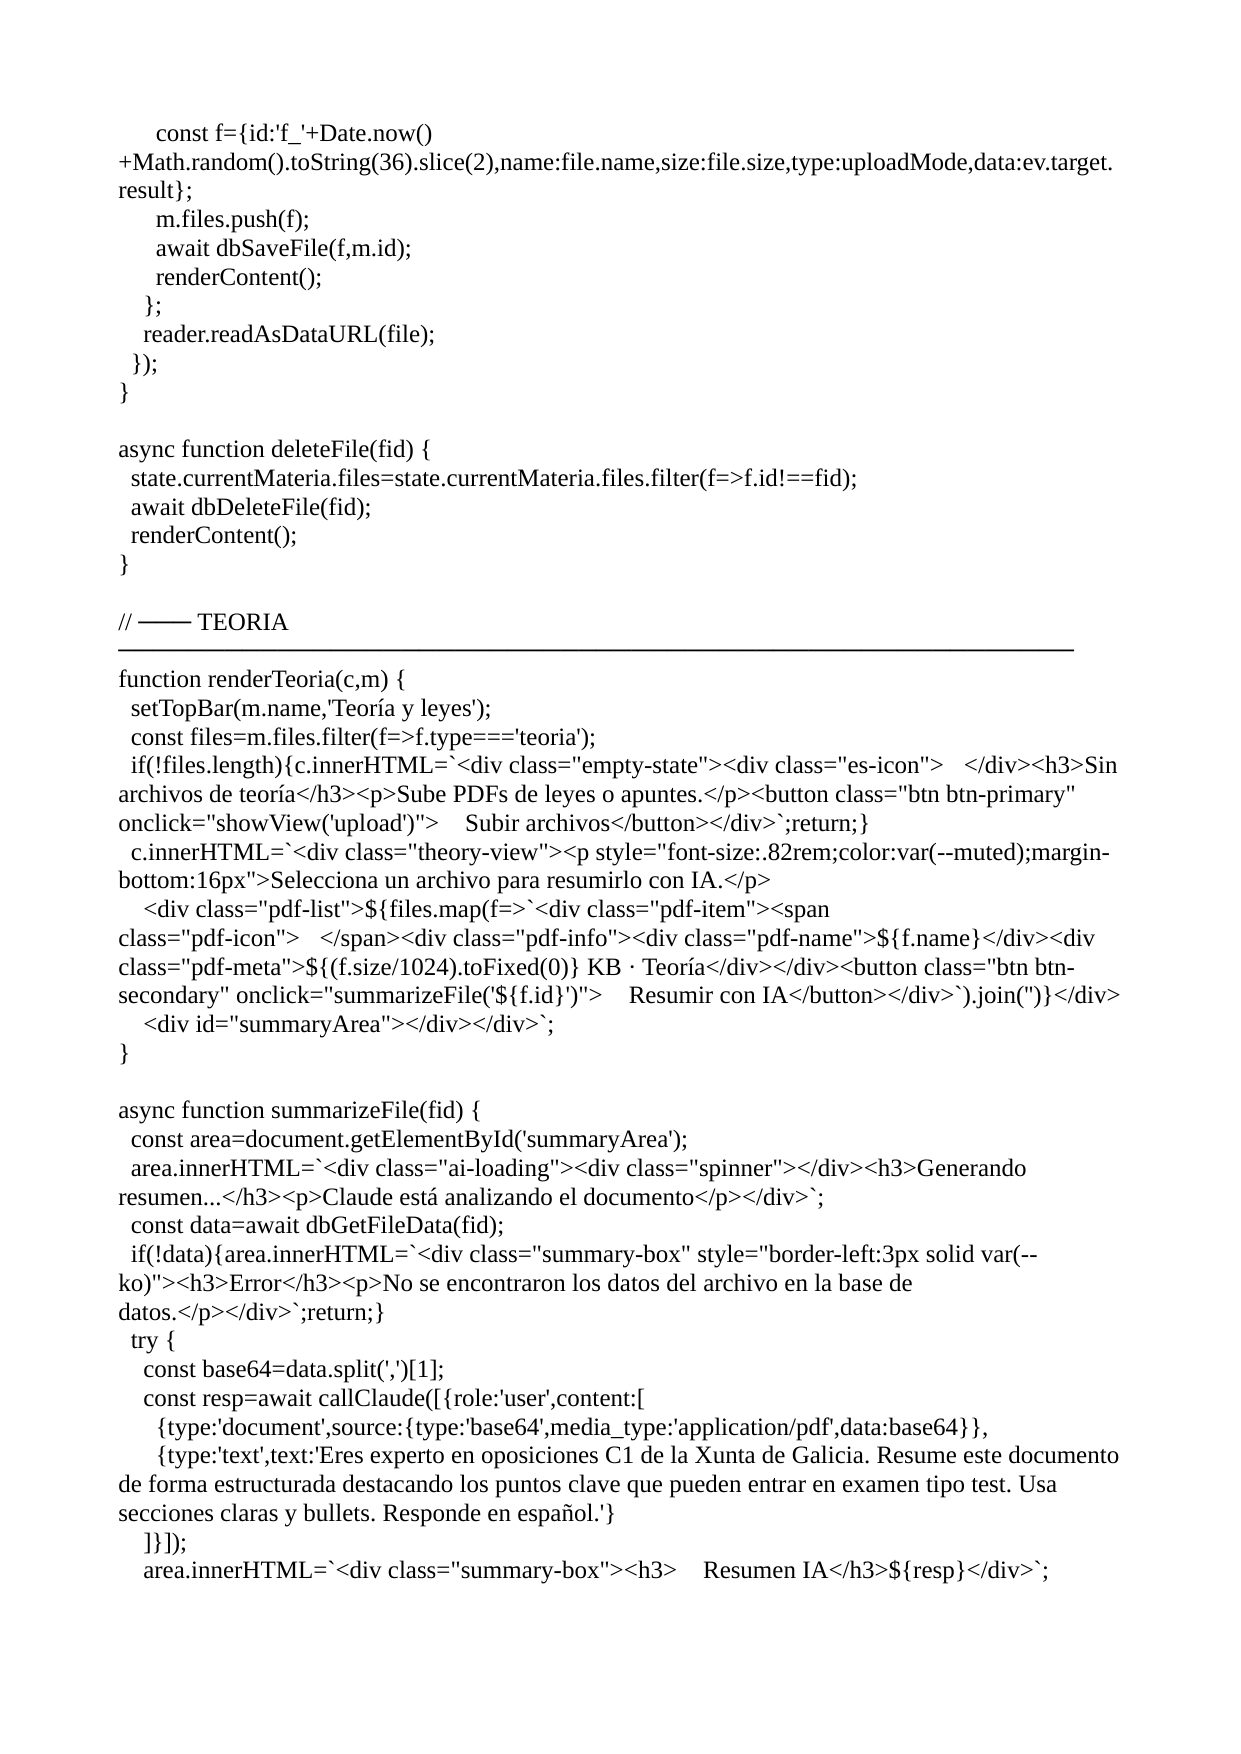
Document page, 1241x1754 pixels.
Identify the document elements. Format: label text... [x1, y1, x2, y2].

text }); [118, 348, 1122, 377]
text await dbDeleteFile(fid); [118, 492, 1122, 521]
text const f={id:'f_'+Date.now()+Math.random().toString(36).slice(2),name:file.name,size:file.size,type:uploadMode,data:ev.target.result}; [118, 118, 1122, 204]
text } [118, 377, 1122, 406]
text renderContent(); [118, 262, 1122, 291]
text setTopBar(m.name,'Teoría y leyes'); [118, 693, 1122, 722]
text {type:'document',source:{type:'base64',media_type:'application/pdf',data:base64}}, [118, 1412, 1122, 1441]
text if(!data){area.innerHTML=`<div class="summary-box" style="border-left:3px solid var(--ko)"><h3>Error</h3><p>No se encontraron los datos del archivo en la base de datos.</p></div>`;return;} [118, 1239, 1122, 1326]
text const files=m.files.filter(f=>f.type==='teoria'); [118, 722, 1122, 751]
text if(!files.length){c.innerHTML=`<div class="empty-state"><div class="es-icon">📚</div><h3>Sin archivos de teoría</h3><p>Sube PDFs de leyes o apuntes.</p><button class="btn btn-primary" onclick="showView('upload')">📁 Subir archivos</button></div>`;return;} [118, 751, 1122, 837]
text async function deleteFile(fid) { [118, 434, 1122, 463]
text area.innerHTML=`<div class="summary-box"><h3>✨ Resumen IA</h3>${resp}</div>`; [118, 1556, 1122, 1584]
text try { [118, 1326, 1122, 1354]
text <div id="summaryArea"></div></div>`; [118, 1009, 1122, 1038]
text {type:'text',text:'Eres experto en oposiciones C1 de la Xunta de Galicia. Resume este documento de forma estructurada destacando los puntos clave que pueden entrar en examen tipo test. Usa secciones claras y bullets. Responde en español.'} [118, 1441, 1122, 1527]
text await dbSaveFile(f,m.id); [118, 233, 1122, 262]
text const resp=await callClaude([{role:'user',content:[ [118, 1383, 1122, 1412]
text <div class="pdf-list">${files.map(f=>`<div class="pdf-item"><span class="pdf-icon">📄</span><div class="pdf-info"><div class="pdf-name">${f.name}</div><div class="pdf-meta">${(f.size/1024).toFixed(0)} KB · Teoría</div></div><button class="btn btn-secondary" onclick="summarizeFile('${f.id}')">✨ Resumir con IA</button></div>`).join('')}</div> [118, 894, 1122, 1009]
text reader.readAsDataURL(file); [118, 319, 1122, 348]
text c.innerHTML=`<div class="theory-view"><p style="font-size:.82rem;color:var(--muted);margin-bottom:16px">Selecciona un archivo para resumirlo con IA.</p> [118, 837, 1122, 894]
text const data=await dbGetFileData(fid); [118, 1211, 1122, 1239]
text async function summarizeFile(fid) { [118, 1096, 1122, 1124]
text ]}]); [118, 1527, 1122, 1556]
text }; [118, 291, 1122, 319]
text const base64=data.split(',')[1]; [118, 1354, 1122, 1383]
text area.innerHTML=`<div class="ai-loading"><div class="spinner"></div><h3>Generando resumen...</h3><p>Claude está analizando el documento</p></div>`; [118, 1153, 1122, 1211]
text m.files.push(f); [118, 204, 1122, 233]
text const area=document.getElementById('summaryArea'); [118, 1124, 1122, 1153]
text function renderTeoria(c,m) { [118, 664, 1122, 693]
text } [118, 1038, 1122, 1067]
text state.currentMateria.files=state.currentMateria.files.filter(f=>f.id!==fid); [118, 463, 1122, 492]
text } [118, 549, 1122, 578]
text renderContent(); [118, 521, 1122, 549]
text // ─── TEORIA ────────────────────────────────────────────────────── [118, 607, 1122, 664]
